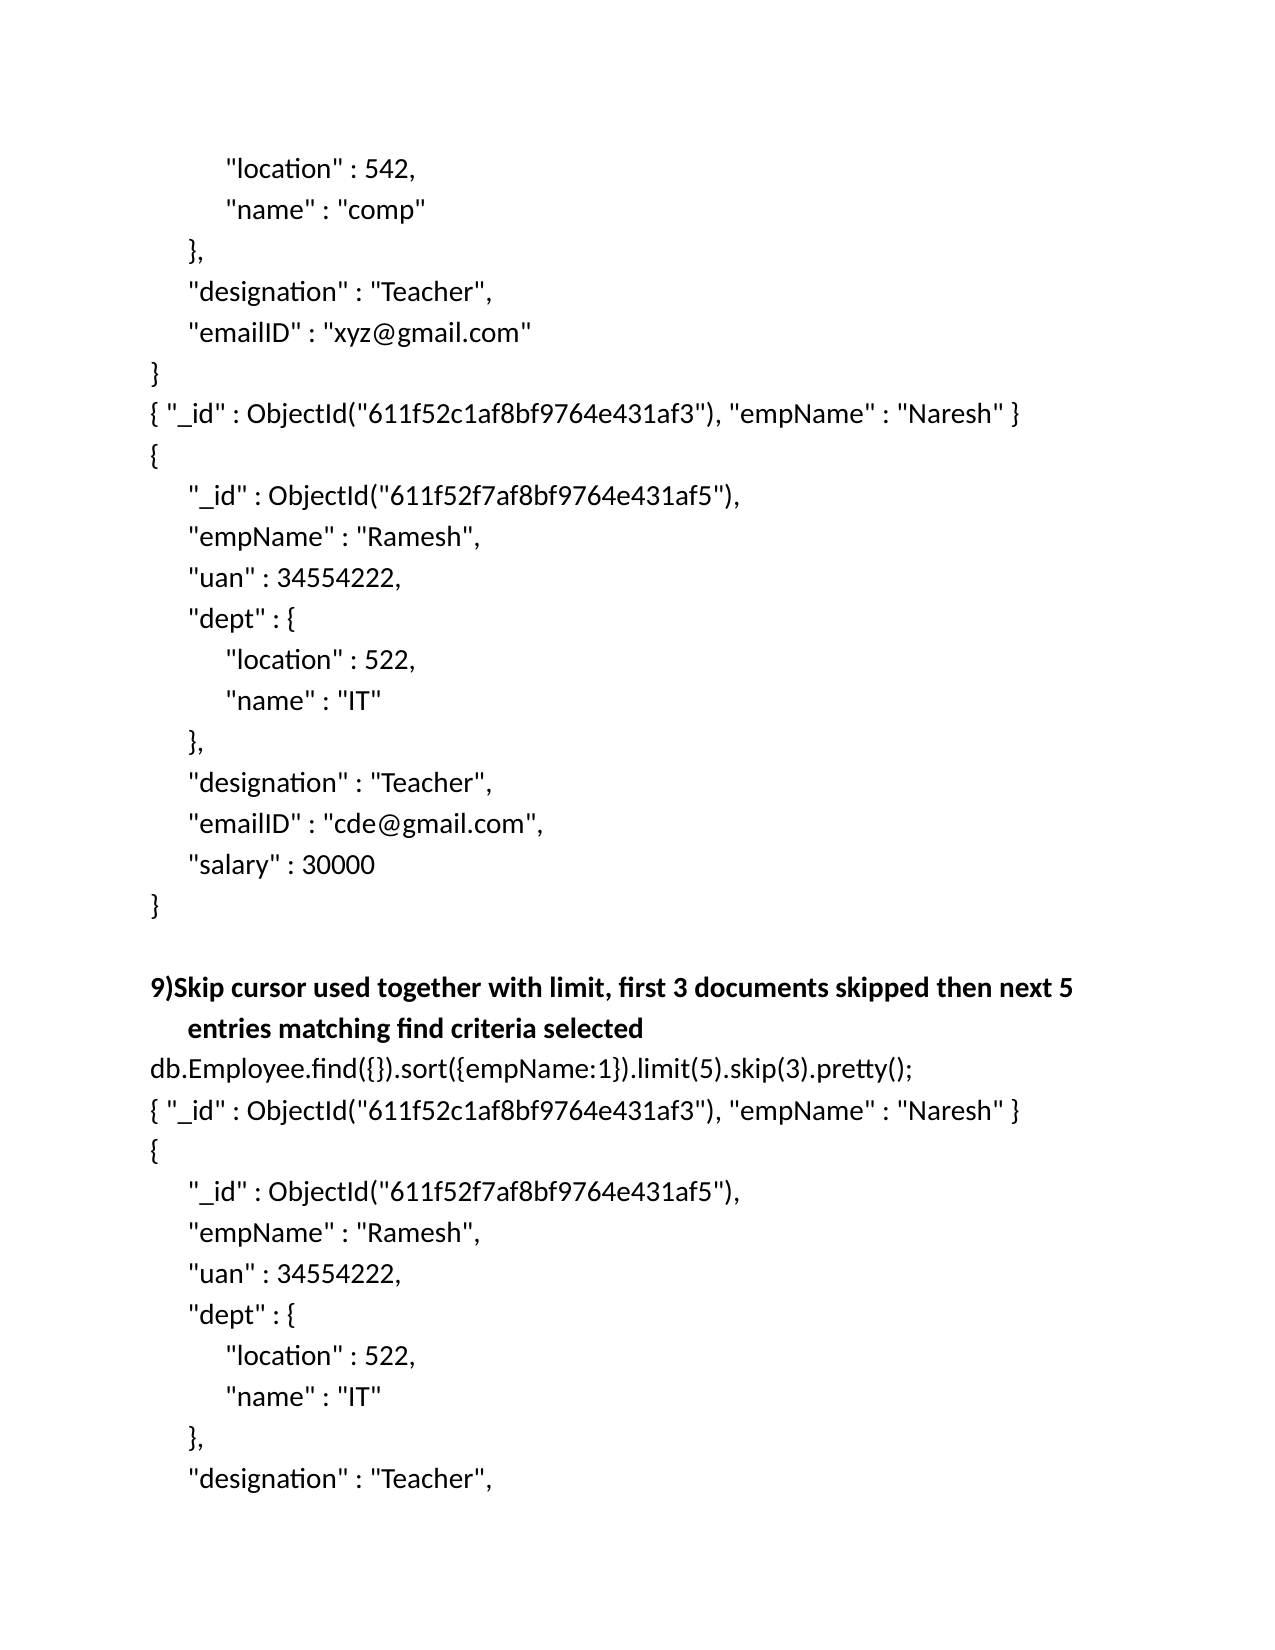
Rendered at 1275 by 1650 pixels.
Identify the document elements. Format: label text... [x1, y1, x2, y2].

text "designation" : "Teacher", [150, 764, 1125, 800]
text "_id" : ObjectId("611f52f7af8bf9764e431af5"), [150, 1173, 1125, 1209]
text "salary" : 30000 [150, 846, 1125, 882]
text "emailID" : "cde@gmail.com", [150, 805, 1125, 841]
text "dept" : { [150, 600, 1125, 636]
text "name" : "comp" [150, 191, 1125, 227]
text "uan" : 34554222, [150, 1255, 1125, 1291]
text } [150, 355, 1125, 390]
text "location" : 522, [150, 641, 1125, 677]
text }, [150, 723, 1125, 759]
text 9)Skip cursor used together with limit, first 3 documents skipped then next 5 entries matching find criteria selected [150, 969, 1125, 1045]
text { [150, 1132, 1125, 1168]
text "empName" : "Ramesh", [150, 1214, 1125, 1250]
text { "_id" : ObjectId("611f52c1af8bf9764e431af3"), "empName" : "Naresh" } [150, 1092, 1125, 1127]
text "empName" : "Ramesh", [150, 518, 1125, 554]
text "dept" : { [150, 1296, 1125, 1332]
text "designation" : "Teacher", [150, 273, 1125, 308]
text "emailID" : "xyz@gmail.com" [150, 314, 1125, 349]
text "_id" : ObjectId("611f52f7af8bf9764e431af5"), [150, 477, 1125, 513]
text } [150, 887, 1125, 922]
text db.Employee.find({}).sort({empName:1}).limit(5).skip(3).pretty(); [150, 1051, 1125, 1086]
text "location" : 542, [150, 150, 1125, 186]
text "name" : "IT" [150, 1378, 1125, 1414]
text { [150, 437, 1125, 472]
text }, [150, 1419, 1125, 1455]
text }, [150, 232, 1125, 267]
text "designation" : "Teacher", [150, 1460, 1125, 1496]
text "name" : "IT" [150, 682, 1125, 718]
text { "_id" : ObjectId("611f52c1af8bf9764e431af3"), "empName" : "Naresh" } [150, 396, 1125, 431]
text "uan" : 34554222, [150, 559, 1125, 595]
text "location" : 522, [150, 1337, 1125, 1373]
